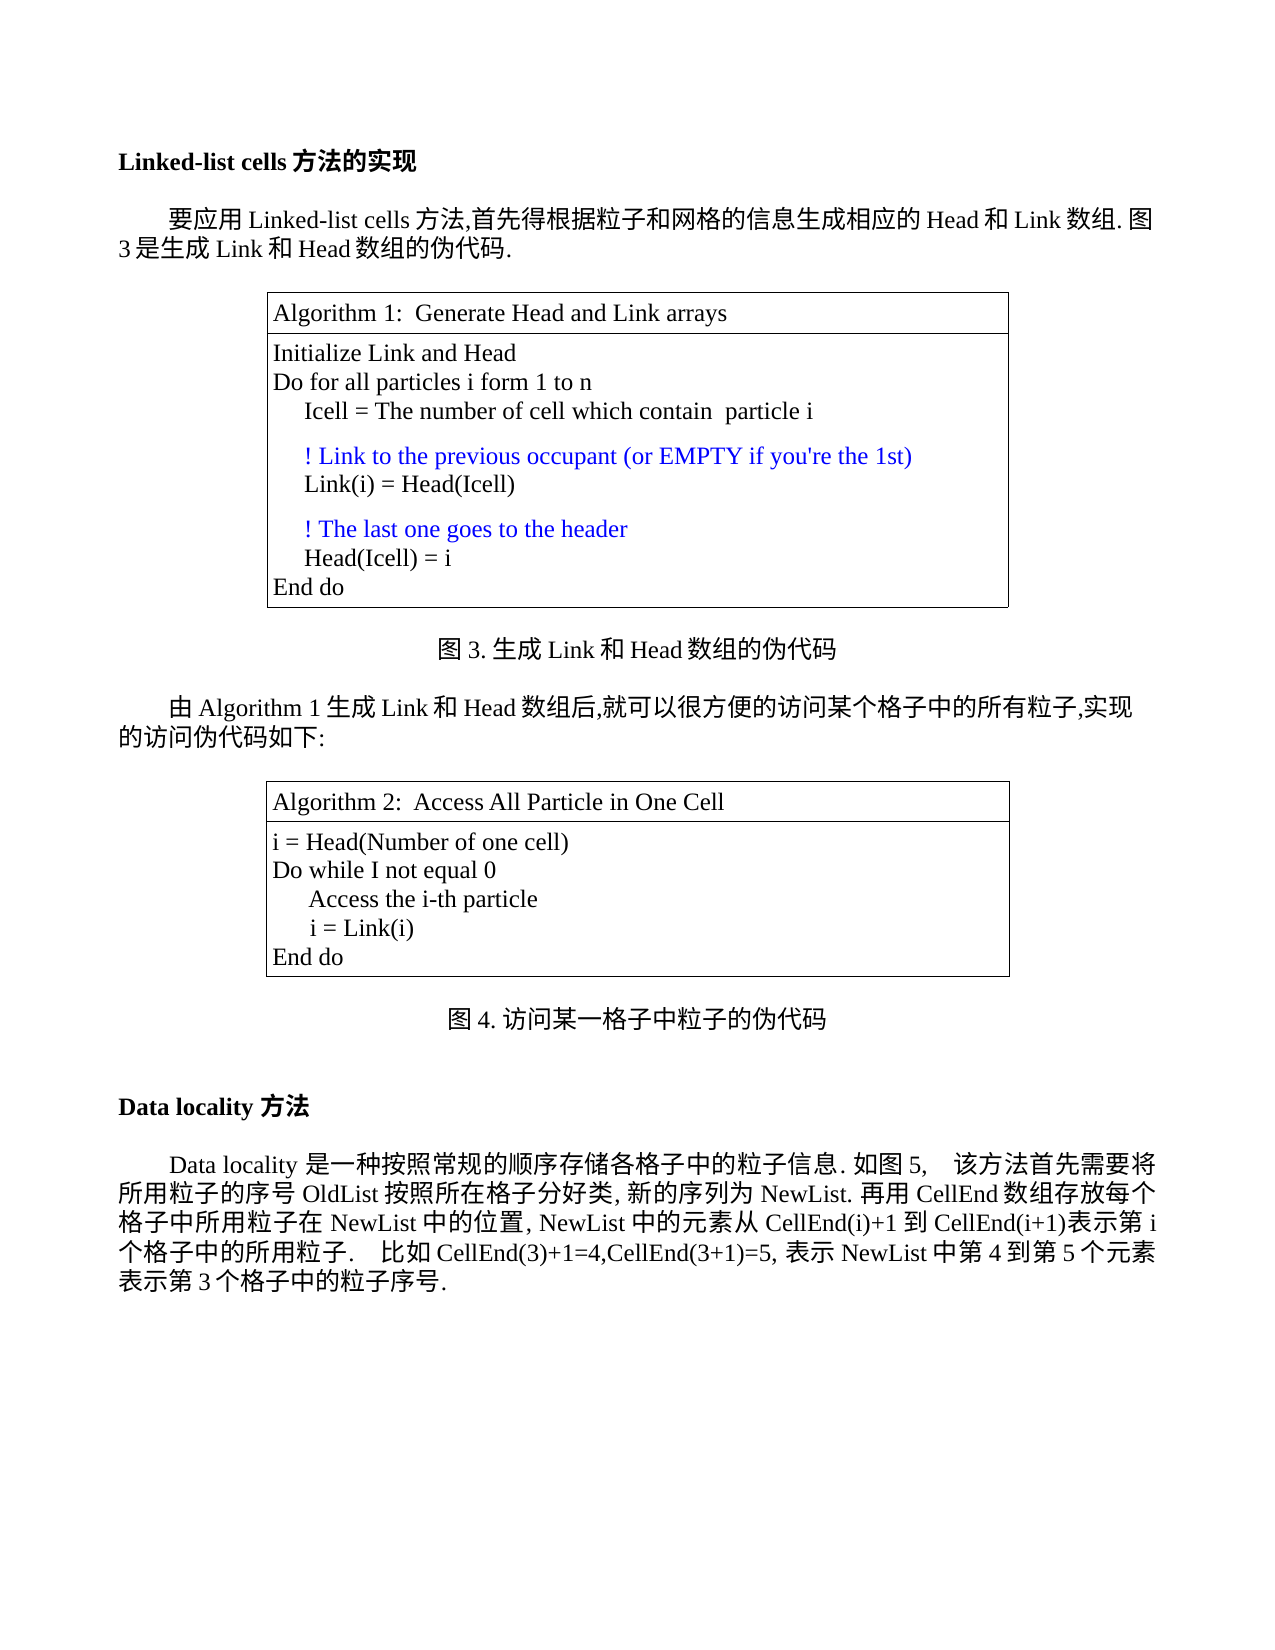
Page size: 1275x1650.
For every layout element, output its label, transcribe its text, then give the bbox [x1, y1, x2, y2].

text Data locality 是一种按照常规的顺序存储各格子中的粒子信息. 如图5, 该方法首先需要将所用粒子的序号OldList按照所在格子分好类, 新的序列为NewList. 再用CellEnd数组存放每个格子中所用粒子在NewList中的位置, NewList中的元素从CellEnd(i)+1到CellEnd(i+1)表示第i个格子中的所用粒子. 比如CellEnd(3)+1=4,CellEnd(3+1)=5, 表示NewList中第4到第5个元素表示第3个格子中的粒子序号. [118, 1150, 1157, 1296]
table_cell Initialize Link and Head Do for all particles i form 1 to n Icell = The number of cell which contain particle i ! Link to the previous occupant (or EMPTY if you're the 1st) Link(i) = Head(Icell) ! The last one goes to the header Head(Icell) = i End do [268, 334, 1008, 607]
table_header Algorithm 2: Access All Particle in One Cell [267, 782, 1009, 821]
text 要应用Linked-list cells方法,首先得根据粒子和网格的信息生成相应的Head和Link数组. 图3是生成Link和Head数组的伪代码. [118, 205, 1157, 263]
table_header Algorithm 1: Generate Head and Link arrays [268, 293, 1008, 332]
text 由Algorithm 1生成Link和Head数组后,就可以很方便的访问某个格子中的所有粒子,实现的访问伪代码如下: [118, 693, 1157, 752]
text 图3. 生成Link和Head数组的伪代码 [118, 635, 1157, 665]
text Data locality 方法 [118, 1092, 1157, 1121]
text 图4. 访问某一格子中粒子的伪代码 [118, 1005, 1157, 1034]
table_cell i = Head(Number of one cell) Do while I not equal 0 Access the i-th particle i = Link(i) End do [267, 822, 1009, 976]
text Linked-list cells方法的实现 [118, 147, 1157, 176]
